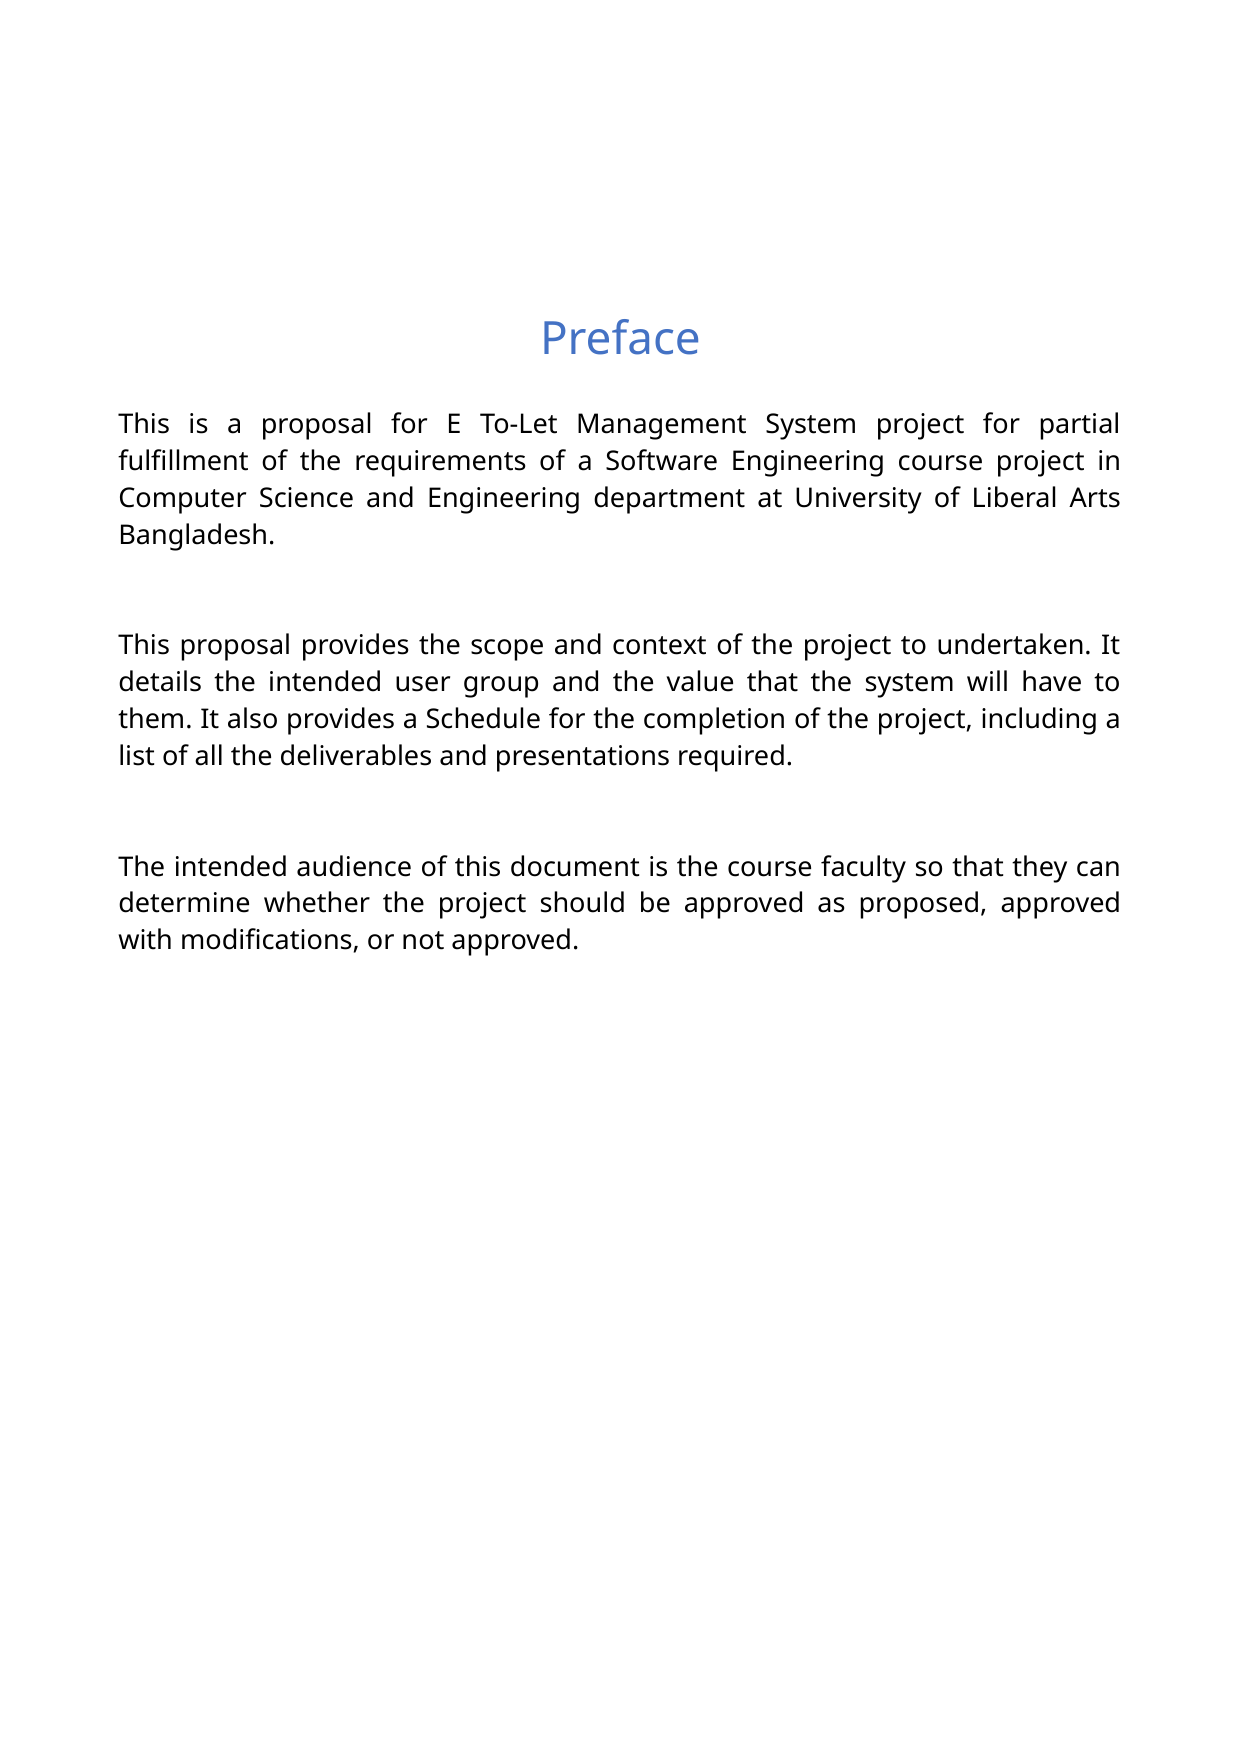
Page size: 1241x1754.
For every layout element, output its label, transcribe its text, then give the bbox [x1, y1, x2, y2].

text This is a proposal for E To-Let Management System project for partial fulfillment of the requirements of a Software Engineering course project in Computer Science and Engineering department at University of Liberal Arts Bangladesh. [118, 404, 1122, 552]
text The intended audience of this document is the course faculty so that they can determine whether the project should be approved as proposed, approved with modifications, or not approved. [118, 847, 1122, 958]
text Preface [118, 305, 1122, 368]
text This proposal provides the scope and context of the project to undertaken. It details the intended user group and the value that the system will have to them. It also provides a Schedule for the completion of the project, including a list of all the deliverables and presentations required. [118, 626, 1122, 773]
